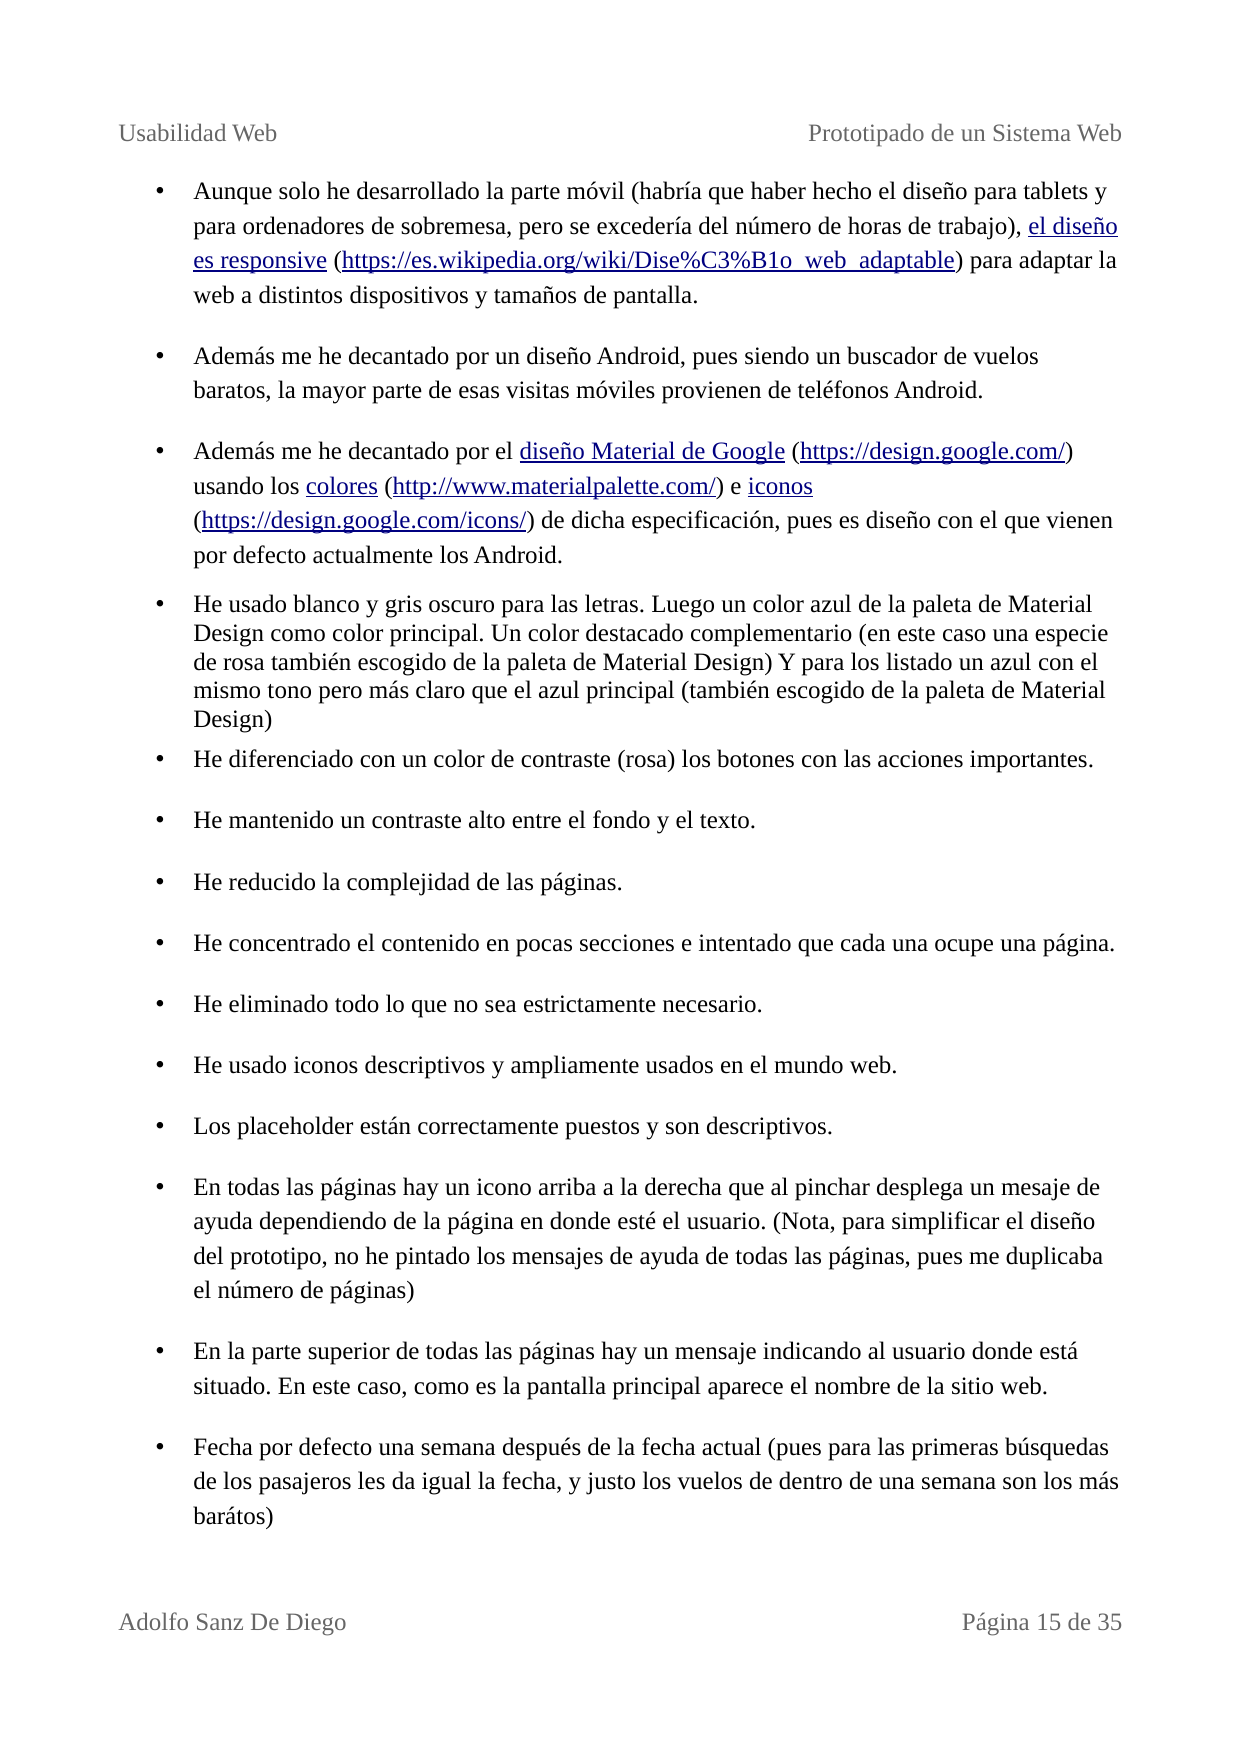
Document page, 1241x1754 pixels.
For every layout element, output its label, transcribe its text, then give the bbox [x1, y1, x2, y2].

list Fecha por defecto una semana después de la fecha actual (pues para las primeras búsquedas de los pasajeros les da igual la fecha, y justo los vuelos de dentro de una semana son los más barátos) [156, 1432, 1122, 1564]
list Además me he decantado por un diseño Android, pues siendo un buscador de vuelos baratos, la mayor parte de esas visitas móviles provienen de teléfonos Android. [156, 341, 1122, 404]
list Los placeholder están correctamente puestos y son descriptivos. [156, 1111, 1122, 1139]
list He reducido la complejidad de las páginas. [156, 867, 1122, 895]
list He eliminado todo lo que no sea estrictamente necesario. [156, 989, 1122, 1017]
list En todas las páginas hay un icono arriba a la derecha que al pinchar desplega un mesaje de ayuda dependiendo de la página en donde esté el usuario. (Nota, para simplificar el diseño del prototipo, no he pintado los mensajes de ayuda de todas las páginas, pues me duplicaba el número de páginas) [156, 1172, 1122, 1304]
list Además me he decantado por el diseño Material de Google (https://design.google.com/) usando los colores (http://www.materialpalette.com/) e iconos (https://design.google.com/icons/) de dicha especificación, pues es diseño con el que vienen por defecto actualmente los Android. [156, 436, 1122, 568]
list He usado blanco y gris oscuro para las letras. Luego un color azul de la paleta de Material Design como color principal. Un color destacado complementario (en este caso una especie de rosa también escogido de la paleta de Material Design) Y para los listado un azul con el mismo tono pero más claro que el azul principal (también escogido de la paleta de Material Design) [156, 589, 1122, 733]
list En la parte superior de todas las páginas hay un mensaje indicando al usuario donde está situado. En este caso, como es la pantalla principal aparece el nombre de la sitio web. [156, 1336, 1122, 1399]
list He usado iconos descriptivos y ampliamente usados en el mundo web. [156, 1050, 1122, 1078]
list Aunque solo he desarrollado la parte móvil (habría que haber hecho el diseño para tablets y para ordenadores de sobremesa, pero se excedería del número de horas de trabajo), el diseño es responsive (https://es.wikipedia.org/wiki/Dise%C3%B1o_web_adaptable) para adaptar la web a distintos dispositivos y tamaños de pantalla. [156, 176, 1122, 308]
list He concentrado el contenido en pocas secciones e intentado que cada una ocupe una página. [156, 928, 1122, 956]
list He mantenido un contraste alto entre el fondo y el texto. [156, 806, 1122, 834]
list He diferenciado con un color de contraste (rosa) los botones con las acciones importantes. [156, 744, 1122, 773]
